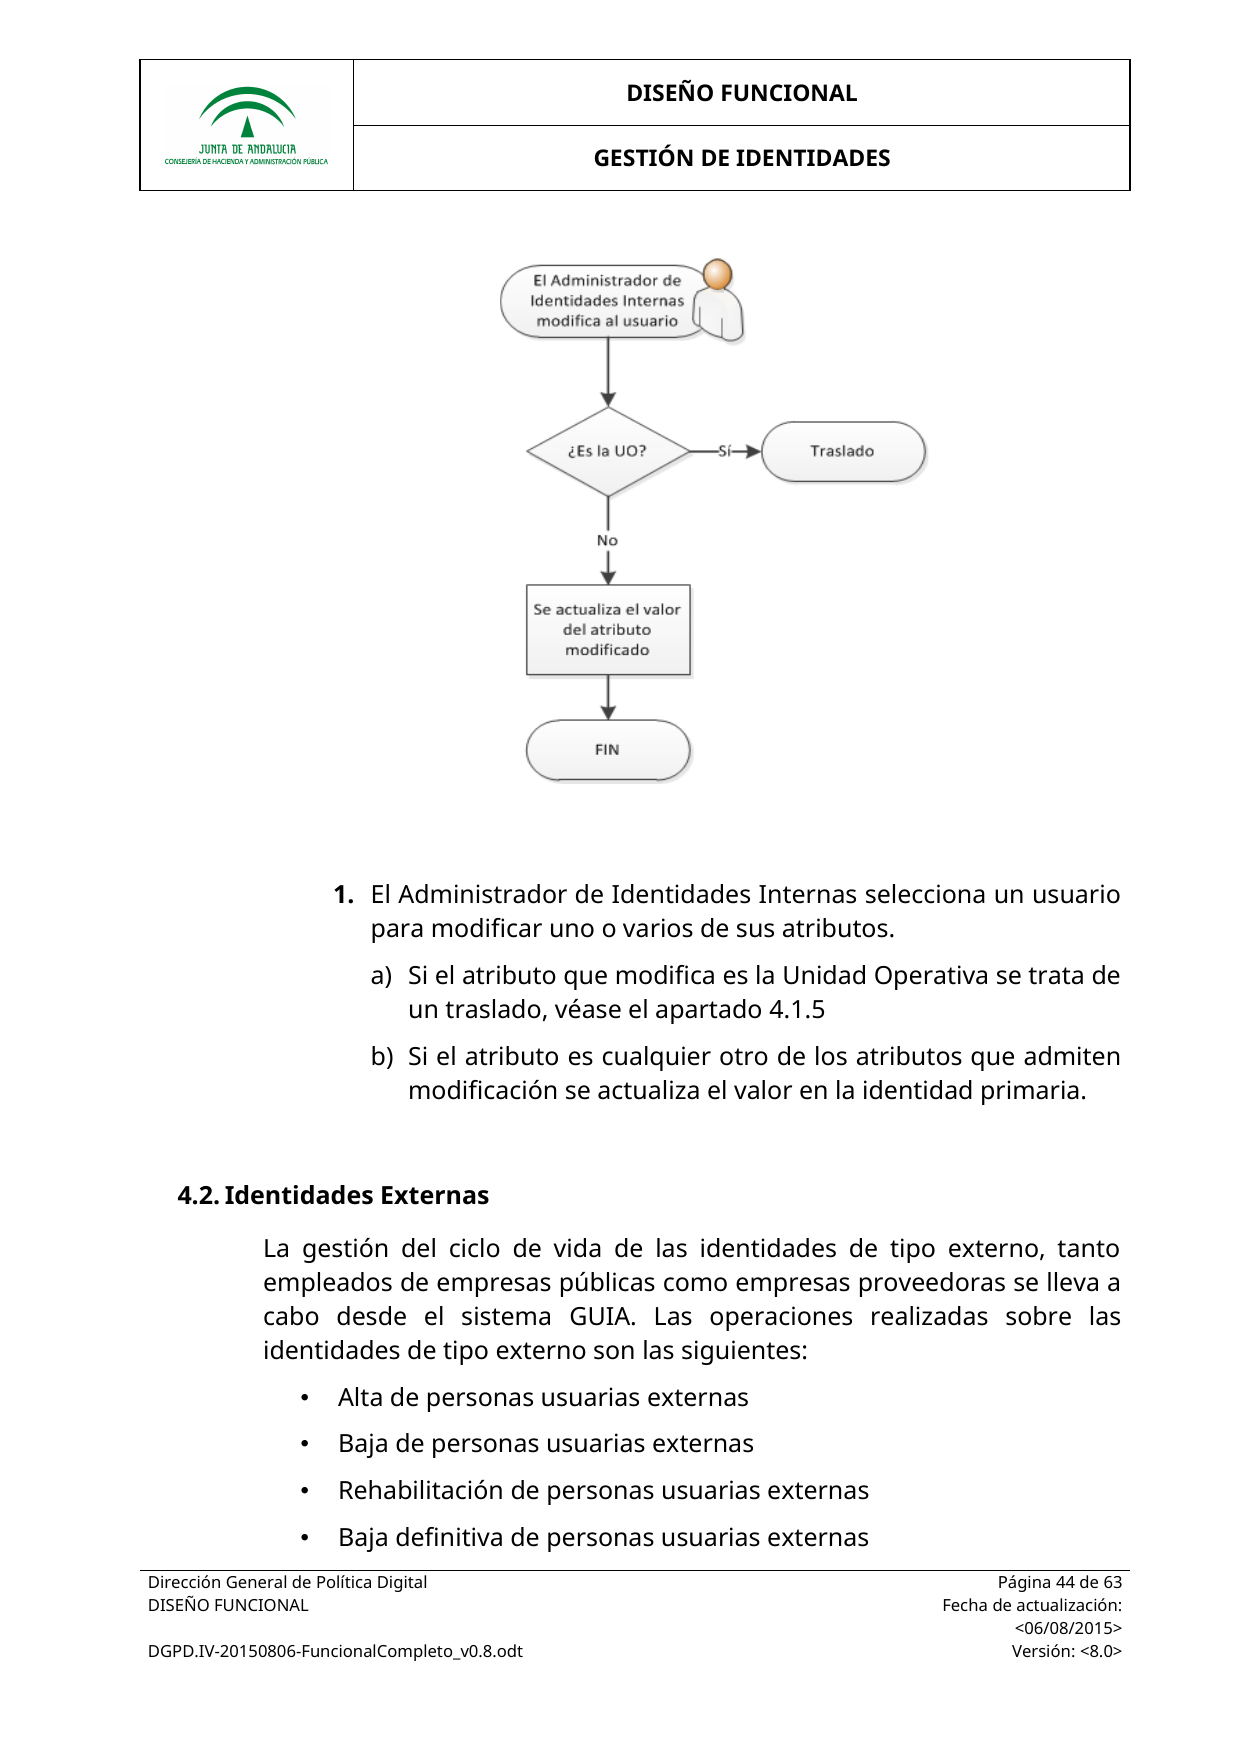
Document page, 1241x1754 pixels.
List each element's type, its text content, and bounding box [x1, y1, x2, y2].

picture [500, 251, 929, 784]
list Si el atributo es cualquier otro de los atributos que admiten modificación se actualiza el valor en la identidad primaria. [370, 1038, 1122, 1106]
text La gestión del ciclo de vida de las identidades de tipo externo, tanto empleados de empresas públicas como empresas proveedoras se lleva a cabo desde el sistema GUIA. Las operaciones realizadas sobre las identidades de tipo externo son las siguientes: [263, 1231, 1122, 1367]
subtitle Identidades Externas [177, 1178, 1122, 1212]
list Baja definitiva de personas usuarias externas [300, 1519, 1122, 1553]
picture [164, 85, 330, 165]
list Rehabilitación de personas usuarias externas [300, 1473, 1122, 1507]
list Si el atributo que modifica es la Unidad Operativa se trata de un traslado, véase el apartado 4.1.5 [370, 958, 1122, 1026]
list El Administrador de Identidades Internas selecciona un usuario para modificar uno o varios de sus atributos. [333, 877, 1122, 945]
list Baja de personas usuarias externas [300, 1426, 1122, 1460]
list Alta de personas usuarias externas [300, 1379, 1122, 1413]
